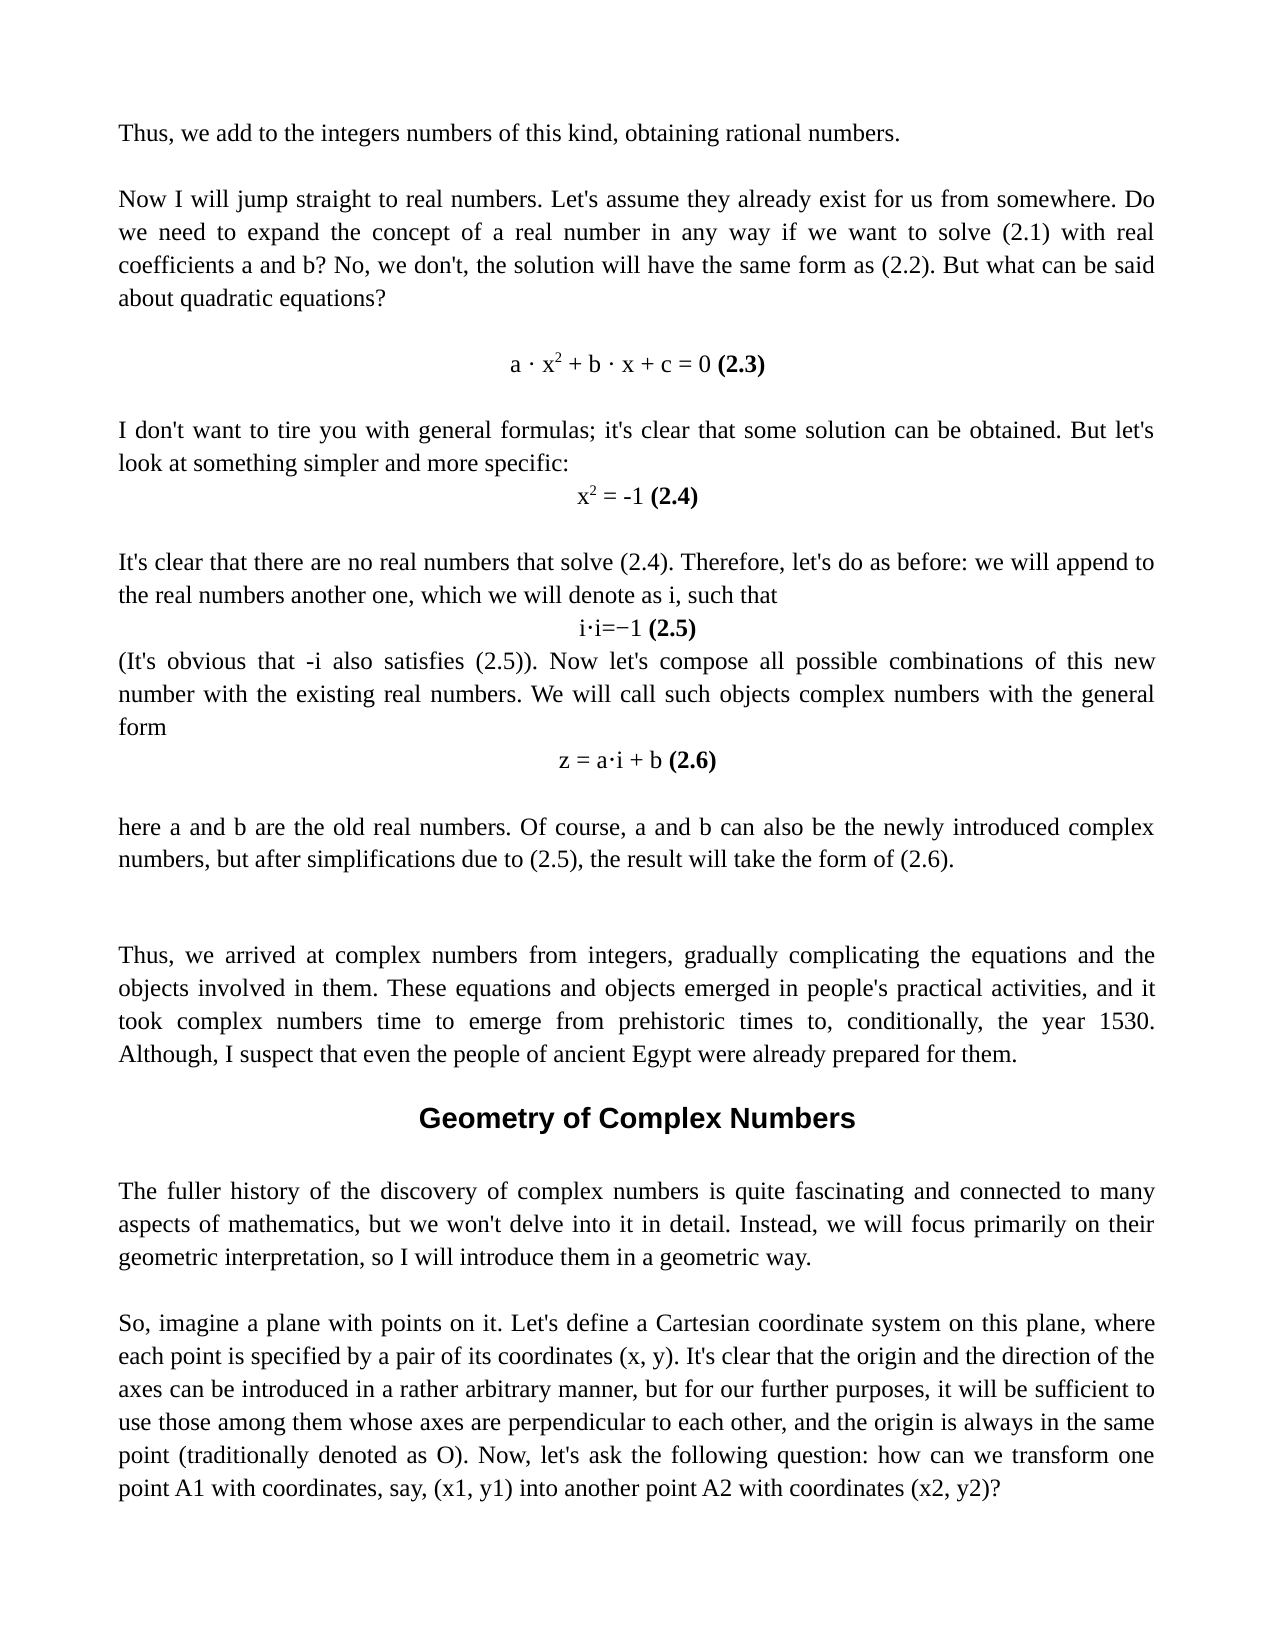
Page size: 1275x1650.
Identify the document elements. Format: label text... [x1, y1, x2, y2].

text here a and b are the old real numbers. Of course, a and b can also be the newly introduced complex numbers, but after simplifications due to (2.5), the result will take the form of (2.6). [118, 812, 1157, 873]
text The fuller history of the discovery of complex numbers is quite fascinating and connected to many aspects of mathematics, but we won't delve into it in detail. Instead, we will focus primarily on their geometric interpretation, so I will introduce them in a geometric way. [118, 1176, 1157, 1271]
text Now I will jump straight to real numbers. Let's assume they already exist for us from somewhere. Do we need to expand the concept of a real number in any way if we want to solve (2.1) with real coefficients a and b? No, we don't, the solution will have the same form as (2.2). But what can be said about quadratic equations? [118, 184, 1157, 312]
text So, imagine a plane with points on it. Let's define a Cartesian coordinate system on this plane, where each point is specified by a pair of its coordinates (x, y). It's clear that the origin and the direction of the axes can be introduced in a rather arbitrary manner, but for our further purposes, it will be sufficient to use those among them whose axes are perpendicular to each other, and the origin is always in the same point (traditionally denoted as O). Now, let's ask the following question: how can we transform one point A1 with coordinates, say, (x1, y1) into another point A2 with coordinates (x2, y2)? [118, 1308, 1157, 1502]
subtitle Geometry of Complex Numbers [118, 1101, 1157, 1134]
text (It's obvious that -i also satisfies (2.5)). Now let's compose all possible combinations of this new number with the existing real numbers. We will call such objects complex numbers with the general form [118, 646, 1157, 741]
text Thus, we arrived at complex numbers from integers, gradually complicating the equations and the objects involved in them. These equations and objects emerged in people's practical activities, and it took complex numbers time to emerge from prehistoric times to, conditionally, the year 1530. Although, I suspect that even the people of ancient Egypt were already prepared for them. [118, 940, 1157, 1068]
text z = a⋅i + b (2.6) [118, 746, 1157, 774]
text x2 = -1 (2.4) [118, 481, 1157, 510]
text Thus, we add to the integers numbers of this kind, obtaining rational numbers. [118, 118, 1157, 147]
text I don't want to tire you with general formulas; it's clear that some solution can be obtained. But let's look at something simpler and more specific: [118, 415, 1157, 477]
text i⋅i=−1 (2.5) [118, 613, 1157, 642]
text a · x2 + b · x + c = 0 (2.3) [118, 349, 1157, 378]
text It's clear that there are no real numbers that solve (2.4). Therefore, let's do as before: we will append to the real numbers another one, which we will denote as i, such that [118, 547, 1157, 609]
